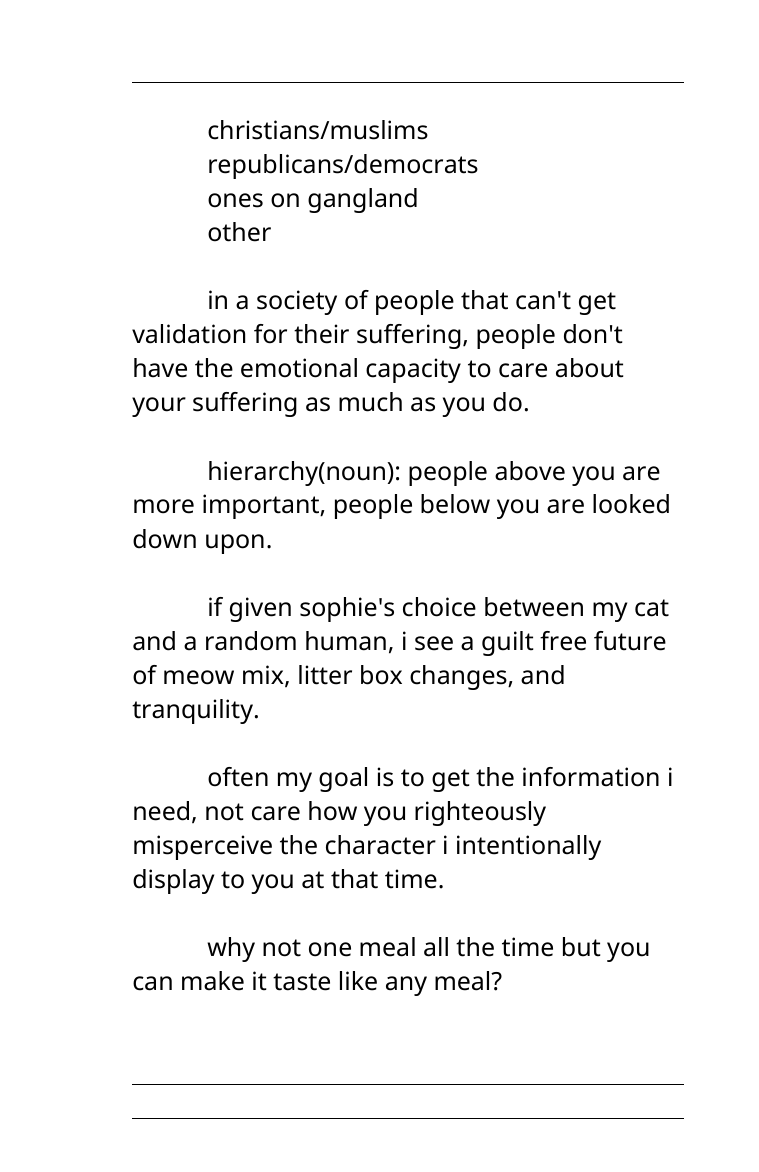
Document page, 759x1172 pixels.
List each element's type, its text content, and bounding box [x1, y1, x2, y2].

text hierarchy(noun): people above you are more important, people below you are looked down upon. [132, 453, 684, 555]
text if given sophie's choice between my cat and a random human, i see a guilt free future of meow mix, litter box changes, and tranquility. [132, 589, 684, 726]
text why not one meal all the time but you can make it taste like any meal? [132, 930, 684, 998]
text in a society of people that can't get validation for their suffering, people don't have the emotional capacity to care about your suffering as much as you do. [132, 283, 684, 419]
text christians/muslims republicans/democrats ones on gangland other [132, 112, 684, 249]
text often my goal is to get the information i need, not care how you righteously misperceive the character i intentionally display to you at that time. [132, 760, 684, 896]
